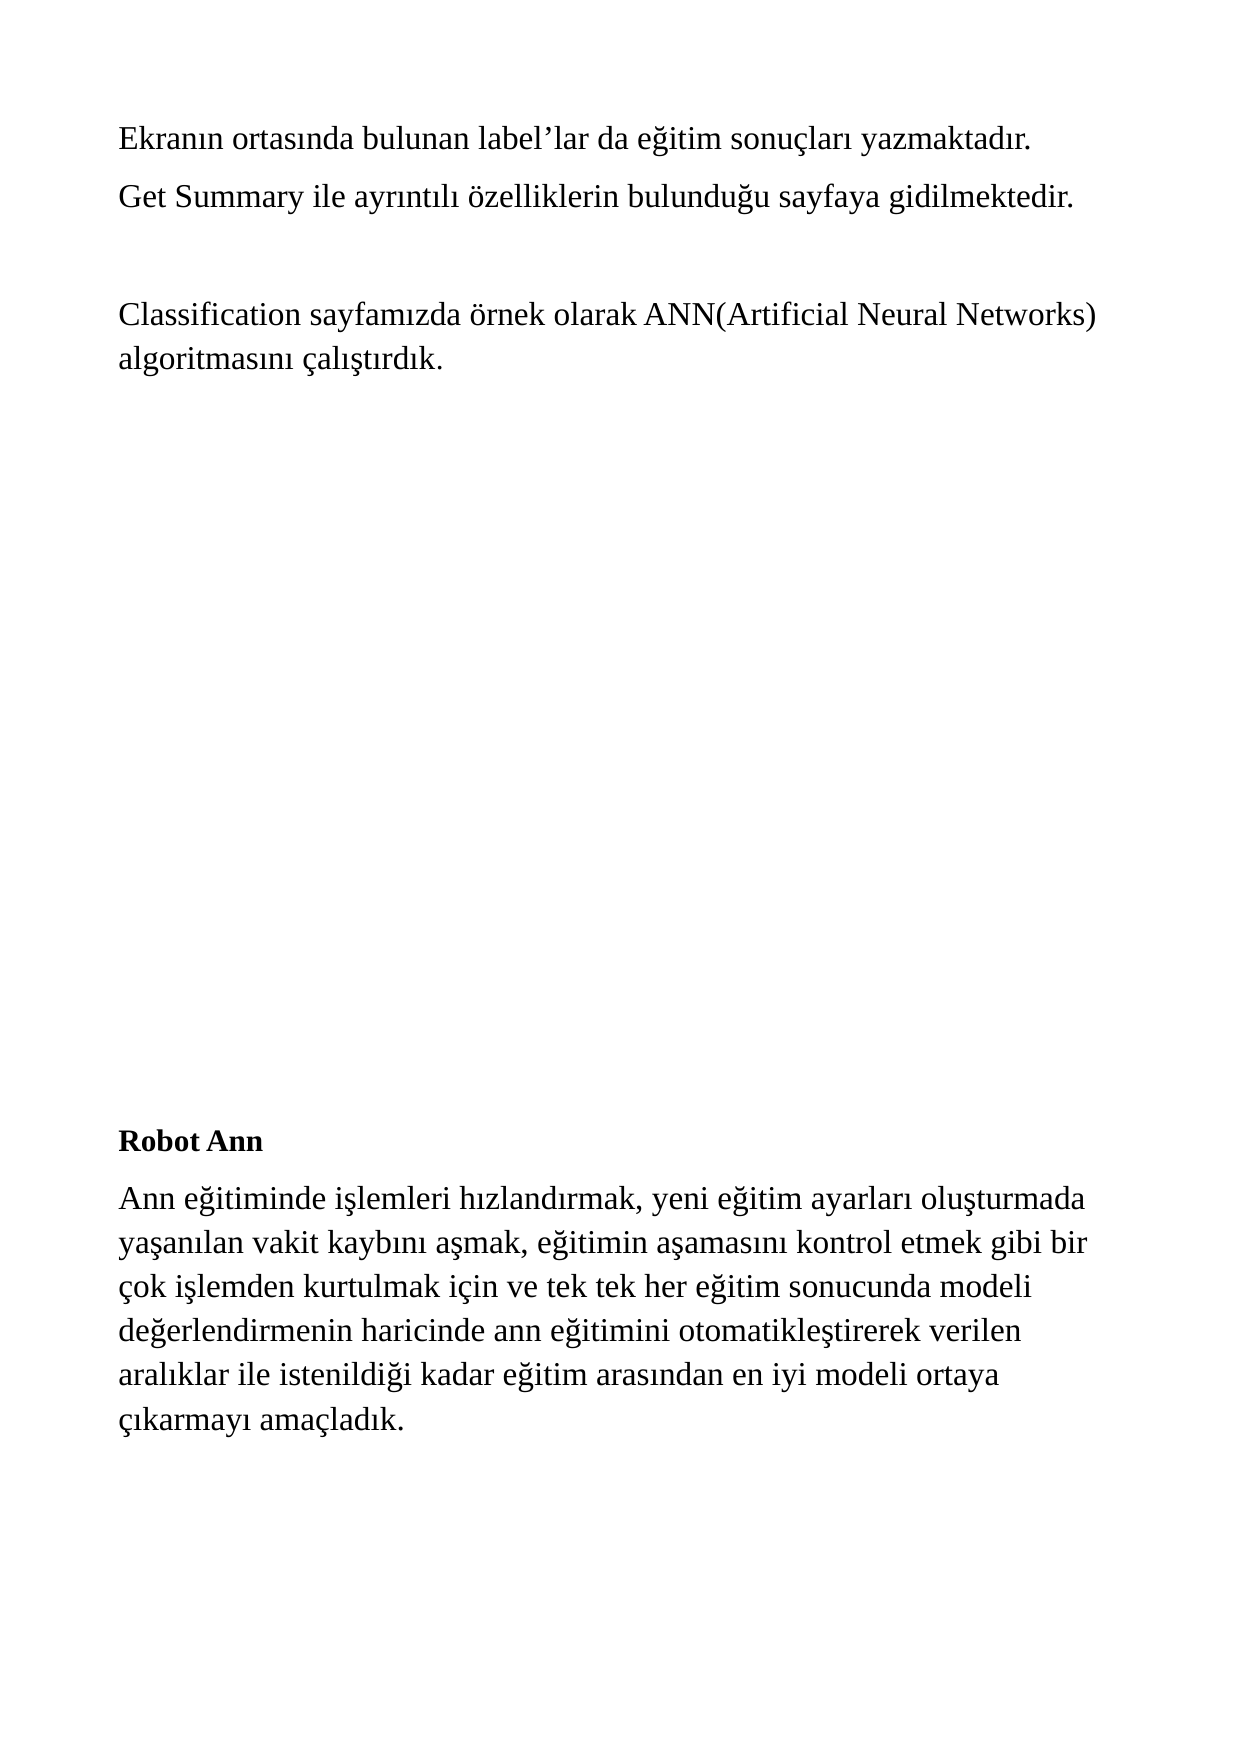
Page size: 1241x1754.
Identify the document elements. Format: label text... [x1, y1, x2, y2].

text Robot Ann [118, 1123, 1122, 1158]
text Classification sayfamızda örnek olarak ANN(Artificial Neural Networks) algoritmasını çalıştırdık. [118, 294, 1122, 376]
text Ekranın ortasında bulunan label’lar da eğitim sonuçları yazmaktadır. [118, 118, 1122, 156]
text Ann eğitiminde işlemleri hızlandırmak, yeni eğitim ayarları oluşturmada yaşanılan vakit kaybını aşmak, eğitimin aşamasını kontrol etmek gibi bir çok işlemden kurtulmak için ve tek tek her eğitim sonucunda modeli değerlendirmenin haricinde ann eğitimini otomatikleştirerek verilen aralıklar ile istenildiği kadar eğitim arasından en iyi modeli ortaya çıkarmayı amaçladık. [118, 1178, 1122, 1437]
text Get Summary ile ayrıntılı özelliklerin bulunduğu sayfaya gidilmektedir. [118, 177, 1122, 215]
